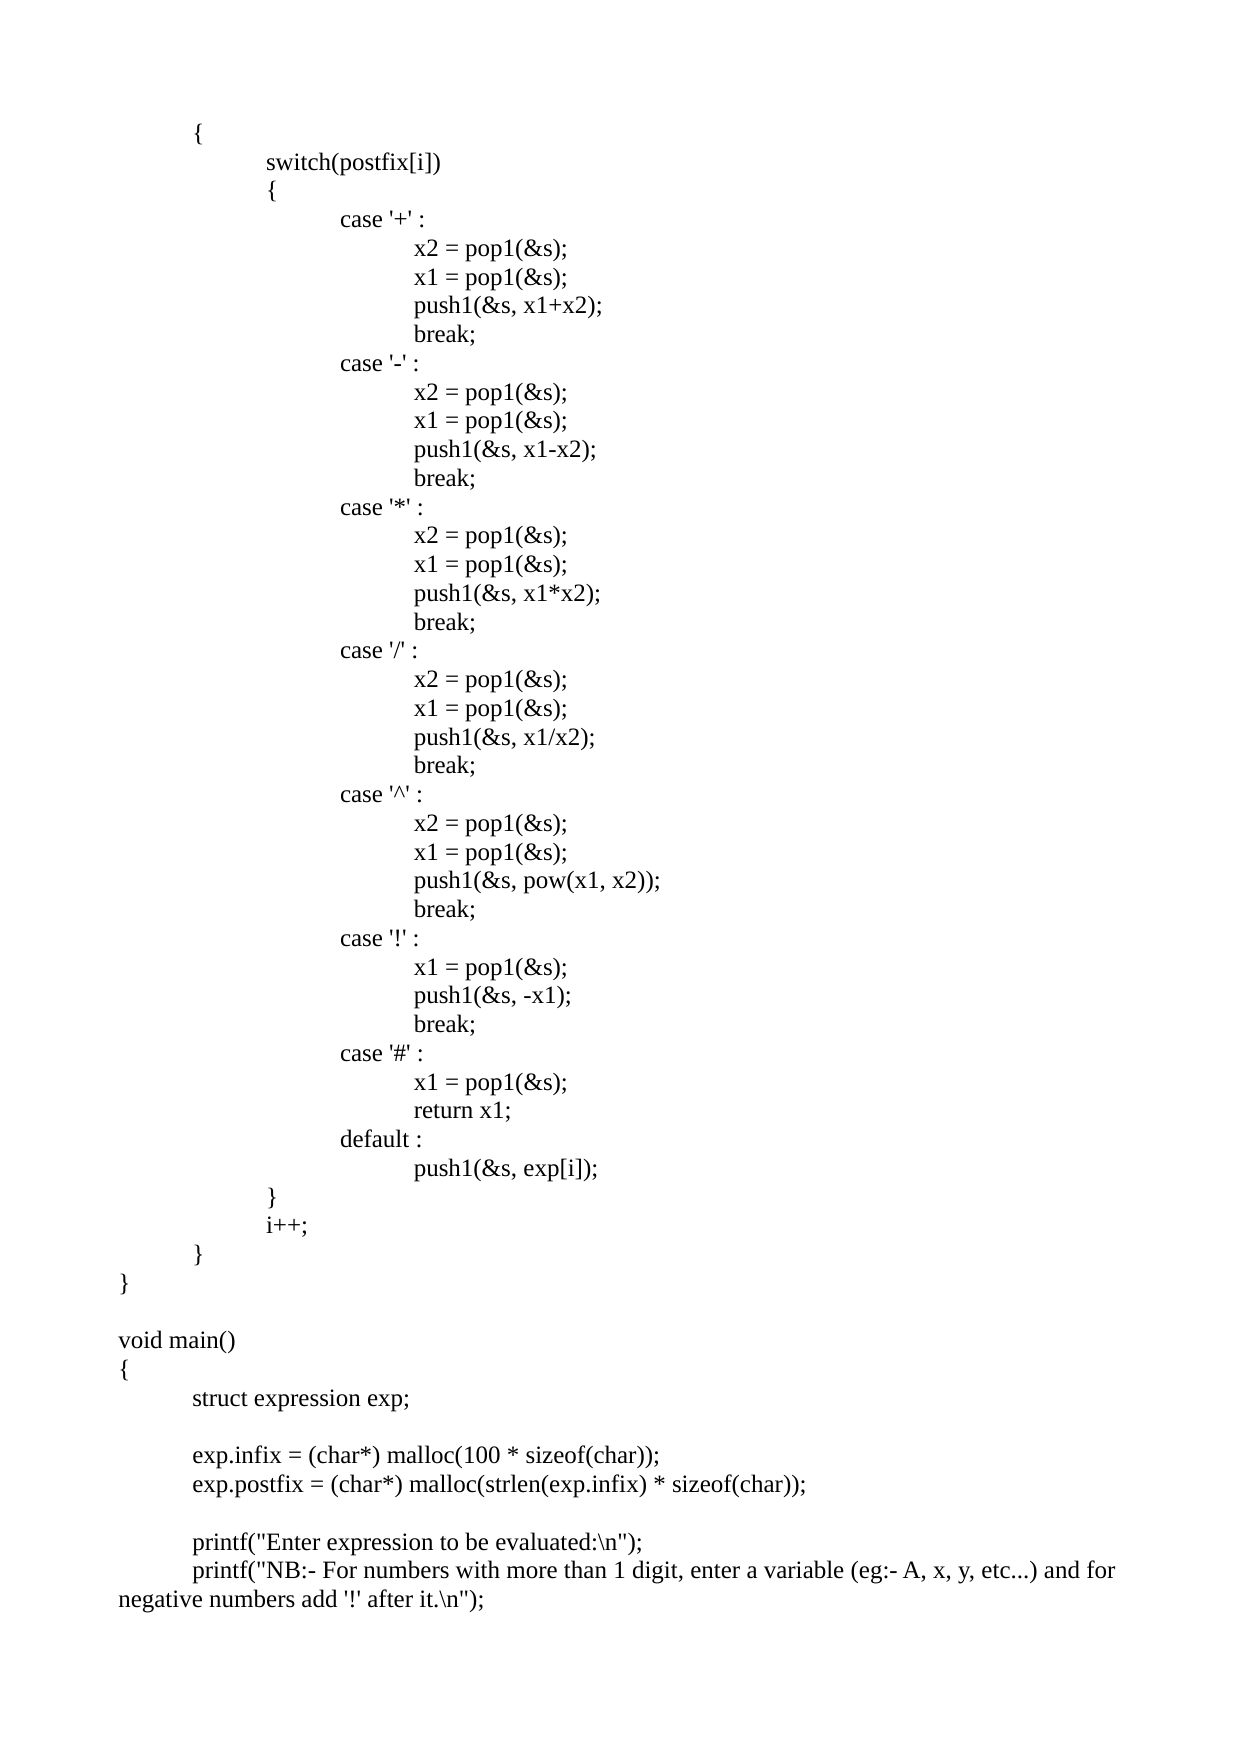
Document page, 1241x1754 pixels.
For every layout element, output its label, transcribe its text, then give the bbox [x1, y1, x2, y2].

text break; [118, 1009, 1122, 1038]
text case '-' : [118, 348, 1122, 377]
text x2 = pop1(&s); [118, 521, 1122, 549]
text { [118, 1354, 1122, 1383]
text break; [118, 894, 1122, 923]
text push1(&s, x1-x2); [118, 434, 1122, 463]
text x1 = pop1(&s); [118, 952, 1122, 981]
text i++; [118, 1211, 1122, 1239]
text printf("NB:- For numbers with more than 1 digit, enter a variable (eg:- A, x, y, etc...) and for negative numbers add '!' after it.\n"); [118, 1556, 1122, 1613]
text break; [118, 463, 1122, 492]
text exp.infix = (char*) malloc(100 * sizeof(char)); [118, 1441, 1122, 1469]
text case '*' : [118, 492, 1122, 521]
text x2 = pop1(&s); [118, 664, 1122, 693]
text void main() [118, 1326, 1122, 1354]
text exp.postfix = (char*) malloc(strlen(exp.infix) * sizeof(char)); [118, 1469, 1122, 1498]
text push1(&s, x1*x2); [118, 578, 1122, 607]
text case '#' : [118, 1038, 1122, 1067]
text break; [118, 607, 1122, 636]
text switch(postfix[i]) [118, 147, 1122, 176]
text x2 = pop1(&s); [118, 377, 1122, 406]
text break; [118, 751, 1122, 779]
text push1(&s, x1+x2); [118, 291, 1122, 319]
text struct expression exp; [118, 1383, 1122, 1412]
text x1 = pop1(&s); [118, 1067, 1122, 1096]
text x1 = pop1(&s); [118, 262, 1122, 291]
text push1(&s, exp[i]); [118, 1153, 1122, 1182]
text x1 = pop1(&s); [118, 837, 1122, 866]
text } [118, 1268, 1122, 1297]
text x2 = pop1(&s); [118, 808, 1122, 837]
text { [118, 118, 1122, 147]
text { [118, 176, 1122, 204]
text case '^' : [118, 779, 1122, 808]
text default : [118, 1124, 1122, 1153]
text x1 = pop1(&s); [118, 406, 1122, 434]
text x1 = pop1(&s); [118, 549, 1122, 578]
text return x1; [118, 1096, 1122, 1124]
text push1(&s, x1/x2); [118, 722, 1122, 751]
text push1(&s, -x1); [118, 981, 1122, 1009]
text } [118, 1182, 1122, 1211]
text x1 = pop1(&s); [118, 693, 1122, 722]
text case '+' : [118, 204, 1122, 233]
text } [118, 1239, 1122, 1268]
text case '!' : [118, 923, 1122, 952]
text printf("Enter expression to be evaluated:\n"); [118, 1527, 1122, 1556]
text break; [118, 319, 1122, 348]
text case '/' : [118, 636, 1122, 664]
text x2 = pop1(&s); [118, 233, 1122, 262]
text push1(&s, pow(x1, x2)); [118, 866, 1122, 894]
